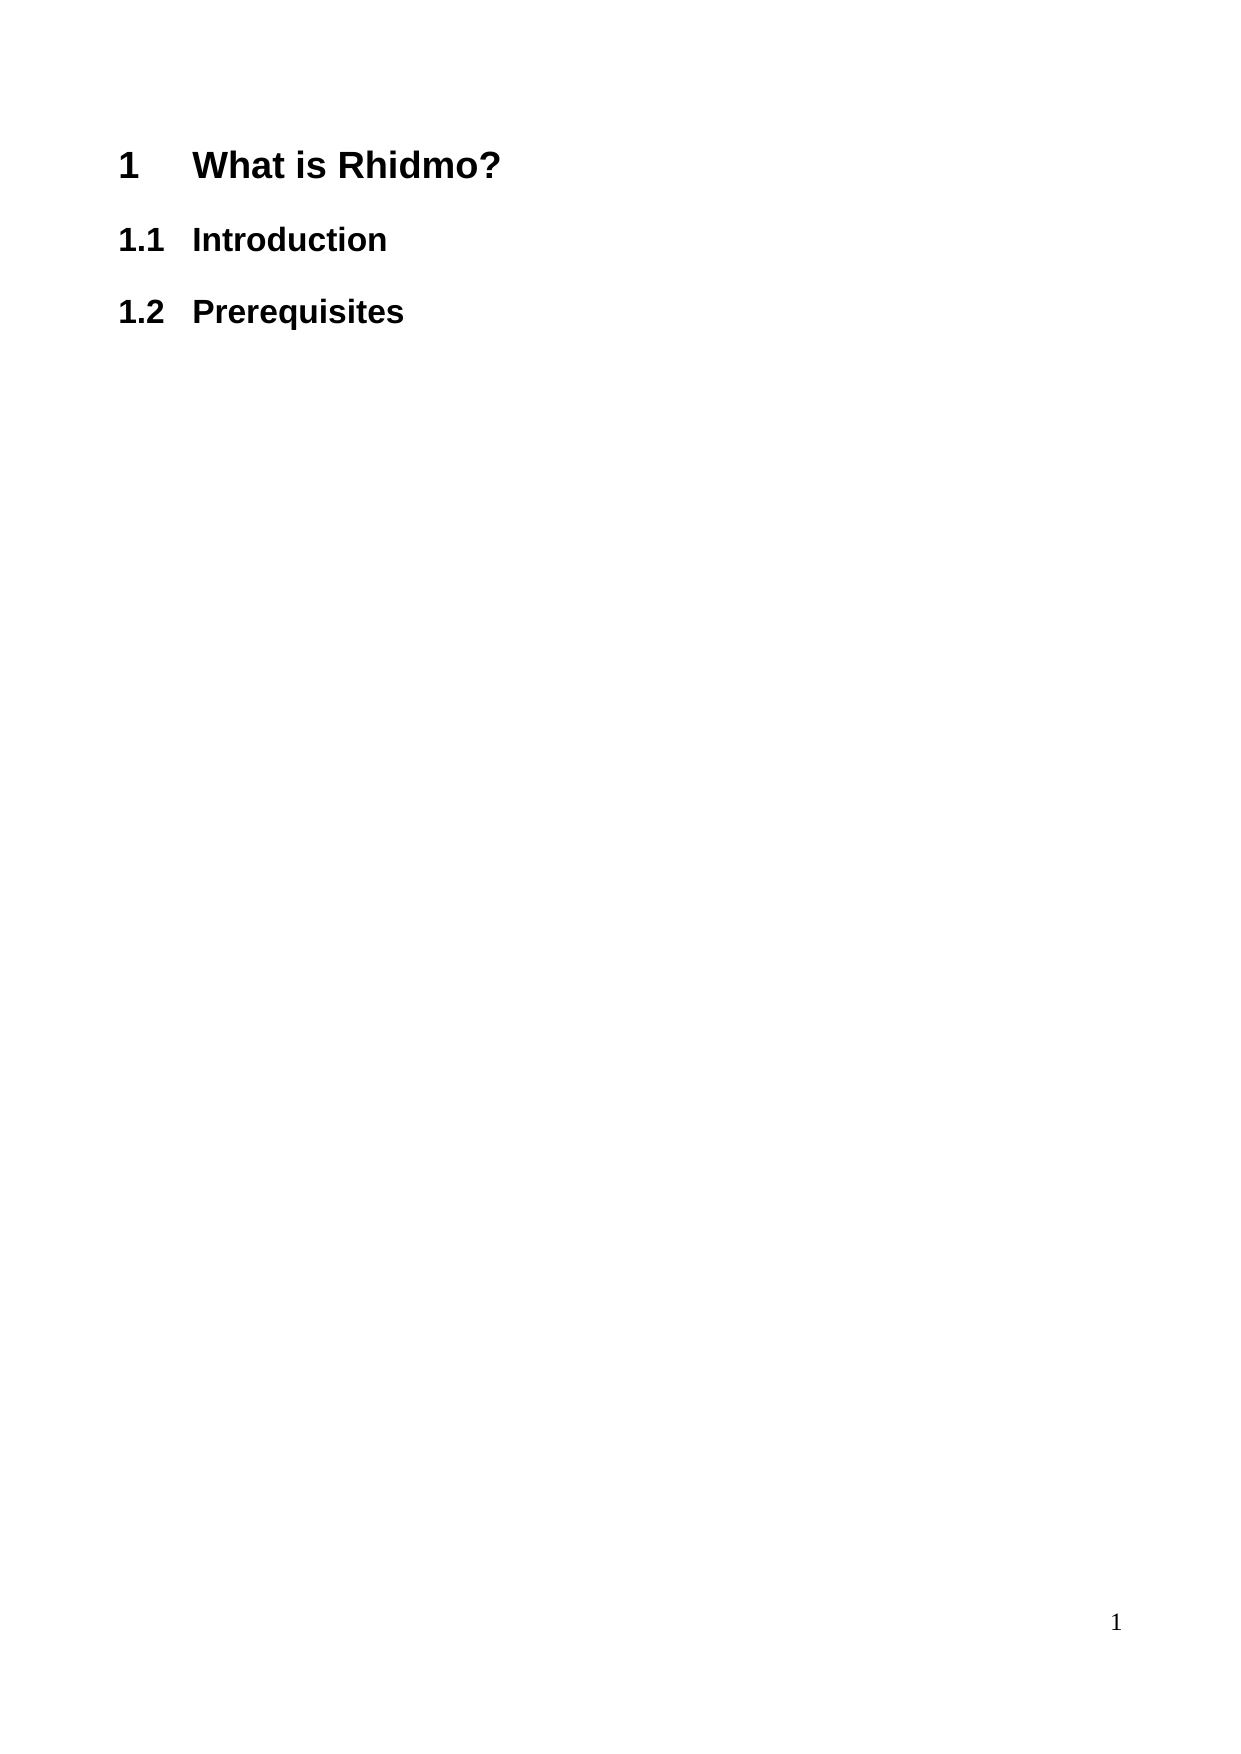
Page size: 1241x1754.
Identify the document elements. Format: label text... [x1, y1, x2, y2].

subtitle Prerequisites [118, 292, 1122, 331]
subtitle Introduction [118, 220, 1122, 259]
subtitle What is Rhidmo? [118, 143, 1122, 187]
